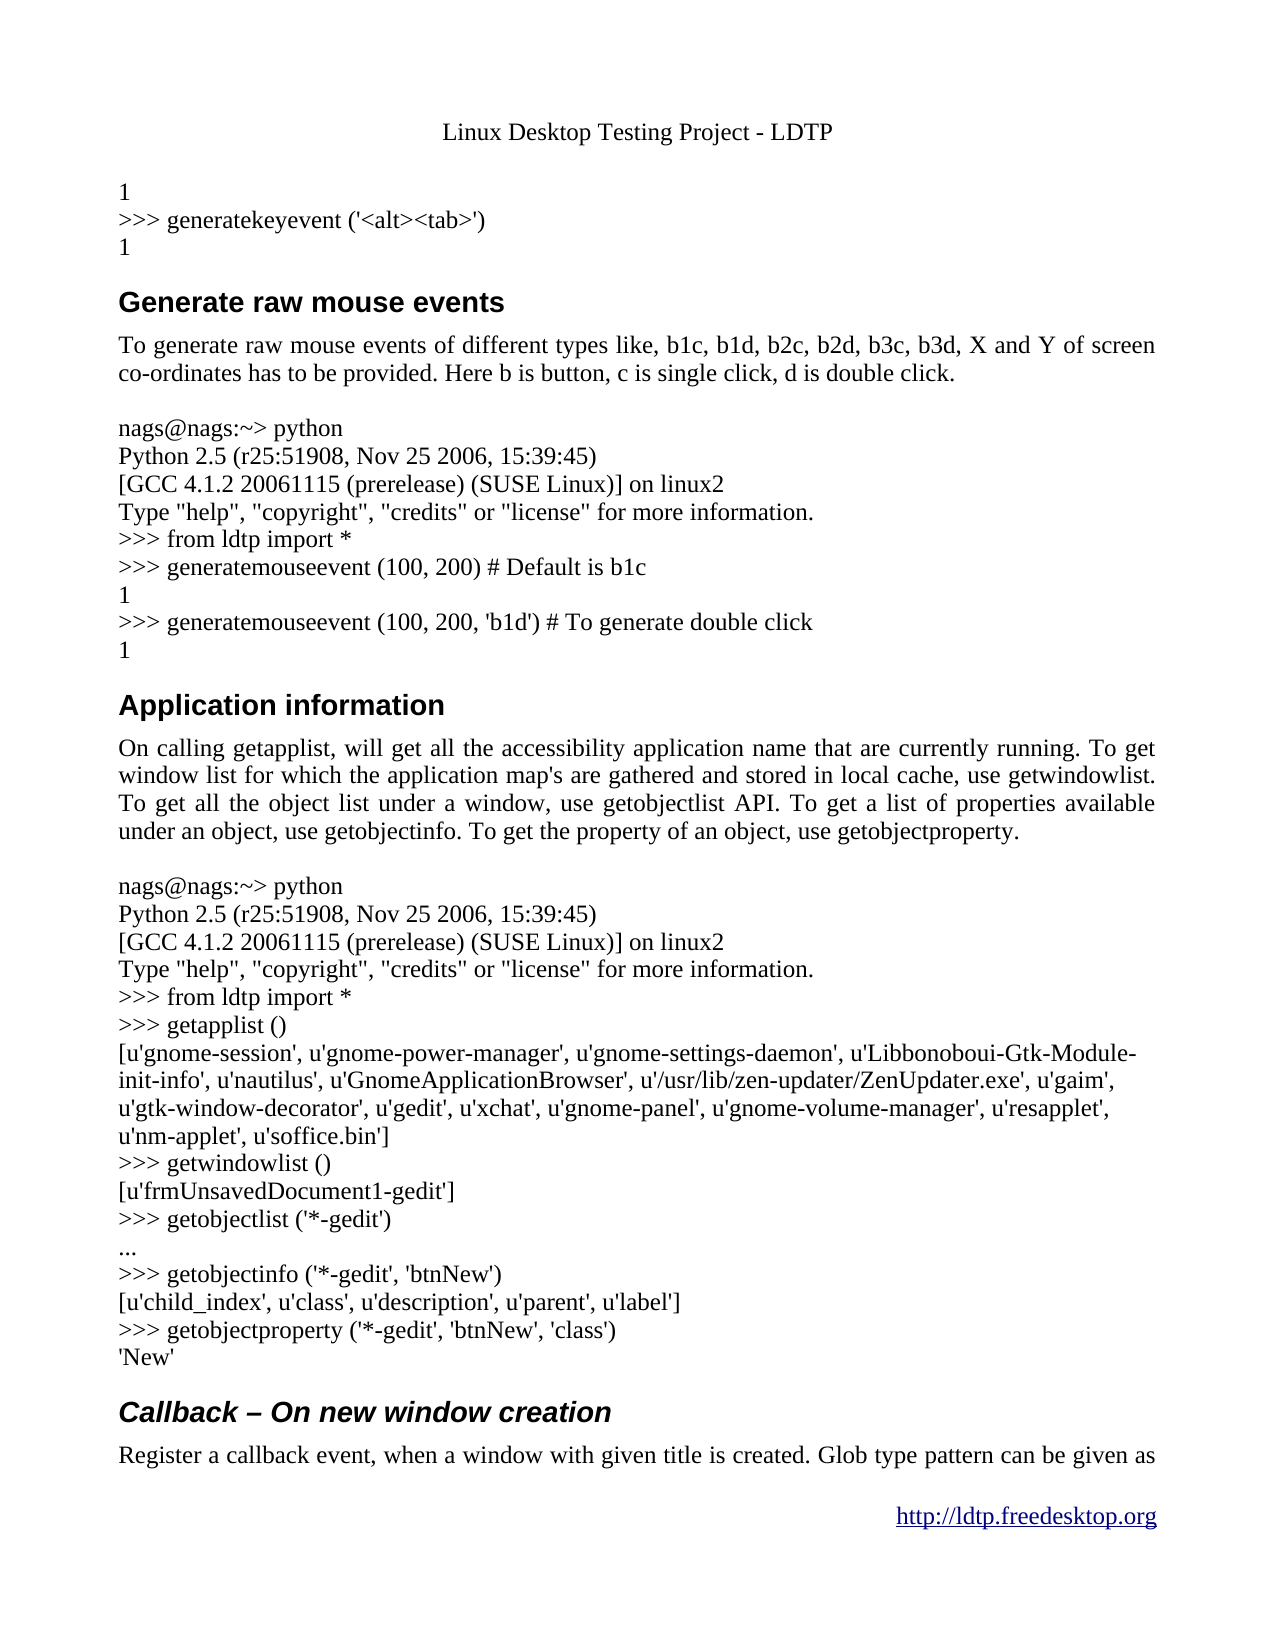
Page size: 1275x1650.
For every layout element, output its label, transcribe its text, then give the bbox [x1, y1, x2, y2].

subtitle Callback – On new window creation [118, 1396, 1157, 1429]
text 1 [118, 581, 1157, 608]
text [u'gnome-session', u'gnome-power-manager', u'gnome-settings-daemon', u'Libbonoboui-Gtk-Module-init-info', u'nautilus', u'GnomeApplicationBrowser', u'/usr/lib/zen-updater/ZenUpdater.exe', u'gaim', u'gtk-window-decorator', u'gedit', u'xchat', u'gnome-panel', u'gnome-volume-manager', u'resapplet', u'nm-applet', u'soffice.bin'] [118, 1039, 1157, 1149]
text Python 2.5 (r25:51908, Nov 25 2006, 15:39:45) [118, 442, 1157, 470]
text [u'child_index', u'class', u'description', u'parent', u'label'] [118, 1288, 1157, 1316]
text Type "help", "copyright", "credits" or "license" for more information. [118, 956, 1157, 983]
subtitle Generate raw mouse events [118, 286, 1157, 319]
text 1 [118, 636, 1157, 664]
text [GCC 4.1.2 20061115 (prerelease) (SUSE Linux)] on linux2 [118, 470, 1157, 498]
subtitle Application information [118, 689, 1157, 721]
text ... [118, 1233, 1157, 1260]
text Python 2.5 (r25:51908, Nov 25 2006, 15:39:45) [118, 900, 1157, 928]
text >>> getobjectlist ('*-gedit') [118, 1205, 1157, 1233]
text 'New' [118, 1343, 1157, 1371]
text >>> generatekeyevent ('<alt><tab>') [118, 206, 1157, 233]
text >>> generatemouseevent (100, 200, 'b1d') # To generate double click [118, 608, 1157, 636]
text [u'frmUnsavedDocument1-gedit'] [118, 1177, 1157, 1205]
text >>> getobjectinfo ('*-gedit', 'btnNew') [118, 1260, 1157, 1288]
text >>> generatemouseevent (100, 200) # Default is b1c [118, 553, 1157, 581]
text nags@nags:~> python [118, 414, 1157, 442]
text On calling getapplist, will get all the accessibility application name that are currently running. To get window list for which the application map's are gathered and stored in local cache, use getwindowlist. To get all the object list under a window, use getobjectlist API. To get a list of properties available under an object, use getobjectinfo. To get the property of an object, use getobjectproperty. [118, 734, 1157, 845]
text [GCC 4.1.2 20061115 (prerelease) (SUSE Linux)] on linux2 [118, 928, 1157, 956]
text 1 [118, 178, 1157, 206]
text 1 [118, 233, 1157, 261]
text >>> getwindowlist () [118, 1149, 1157, 1177]
text To generate raw mouse events of different types like, b1c, b1d, b2c, b2d, b3c, b3d, X and Y of screen co-ordinates has to be provided. Here b is button, c is single click, d is double click. [118, 331, 1157, 387]
text >>> from ldtp import * [118, 983, 1157, 1011]
text >>> from ldtp import * [118, 525, 1157, 553]
text Register a callback event, when a window with given title is created. Glob type pattern can be given as [118, 1441, 1157, 1469]
text nags@nags:~> python [118, 872, 1157, 900]
text Type "help", "copyright", "credits" or "license" for more information. [118, 498, 1157, 525]
text >>> getobjectproperty ('*-gedit', 'btnNew', 'class') [118, 1316, 1157, 1343]
text >>> getapplist () [118, 1011, 1157, 1039]
